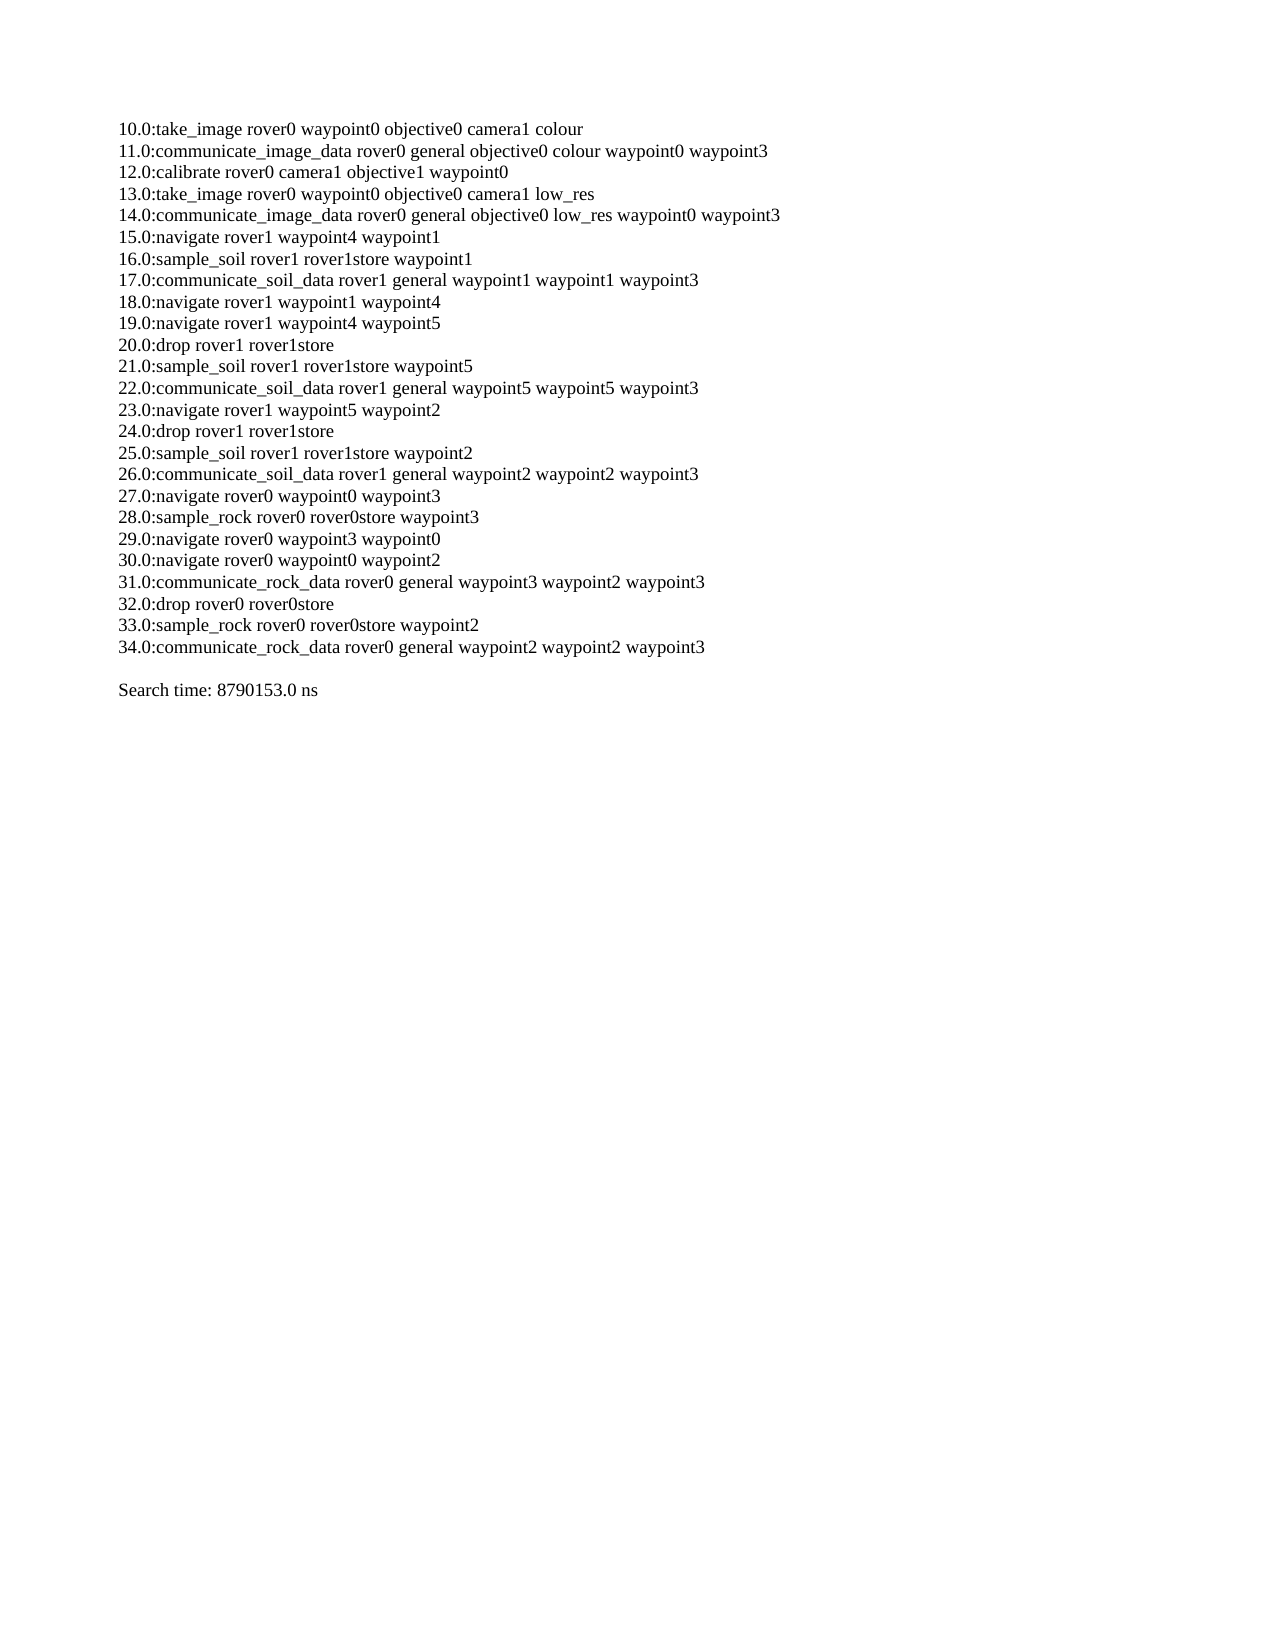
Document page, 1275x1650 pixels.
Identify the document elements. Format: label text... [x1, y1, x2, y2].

text 24.0:drop rover1 rover1store [118, 420, 1157, 442]
text 31.0:communicate_rock_data rover0 general waypoint3 waypoint2 waypoint3 [118, 571, 1157, 592]
text 20.0:drop rover1 rover1store [118, 334, 1157, 355]
text 15.0:navigate rover1 waypoint4 waypoint1 [118, 226, 1157, 247]
text 12.0:calibrate rover0 camera1 objective1 waypoint0 [118, 161, 1157, 183]
text 32.0:drop rover0 rover0store [118, 592, 1157, 614]
text 27.0:navigate rover0 waypoint0 waypoint3 [118, 485, 1157, 506]
text 28.0:sample_rock rover0 rover0store waypoint3 [118, 506, 1157, 528]
text 11.0:communicate_image_data rover0 general objective0 colour waypoint0 waypoint3 [118, 140, 1157, 161]
text 30.0:navigate rover0 waypoint0 waypoint2 [118, 549, 1157, 571]
text 13.0:take_image rover0 waypoint0 objective0 camera1 low_res [118, 183, 1157, 204]
text 22.0:communicate_soil_data rover1 general waypoint5 waypoint5 waypoint3 [118, 377, 1157, 398]
text 34.0:communicate_rock_data rover0 general waypoint2 waypoint2 waypoint3 [118, 636, 1157, 657]
text 26.0:communicate_soil_data rover1 general waypoint2 waypoint2 waypoint3 [118, 463, 1157, 485]
text 29.0:navigate rover0 waypoint3 waypoint0 [118, 528, 1157, 549]
text 33.0:sample_rock rover0 rover0store waypoint2 [118, 614, 1157, 636]
text 16.0:sample_soil rover1 rover1store waypoint1 [118, 247, 1157, 269]
text Search time: 8790153.0 ns [118, 679, 1157, 700]
text 19.0:navigate rover1 waypoint4 waypoint5 [118, 312, 1157, 334]
text 18.0:navigate rover1 waypoint1 waypoint4 [118, 291, 1157, 312]
text 23.0:navigate rover1 waypoint5 waypoint2 [118, 398, 1157, 420]
text 14.0:communicate_image_data rover0 general objective0 low_res waypoint0 waypoint3 [118, 204, 1157, 226]
text 25.0:sample_soil rover1 rover1store waypoint2 [118, 442, 1157, 463]
text 10.0:take_image rover0 waypoint0 objective0 camera1 colour [118, 118, 1157, 140]
text 17.0:communicate_soil_data rover1 general waypoint1 waypoint1 waypoint3 [118, 269, 1157, 291]
text 21.0:sample_soil rover1 rover1store waypoint5 [118, 355, 1157, 377]
